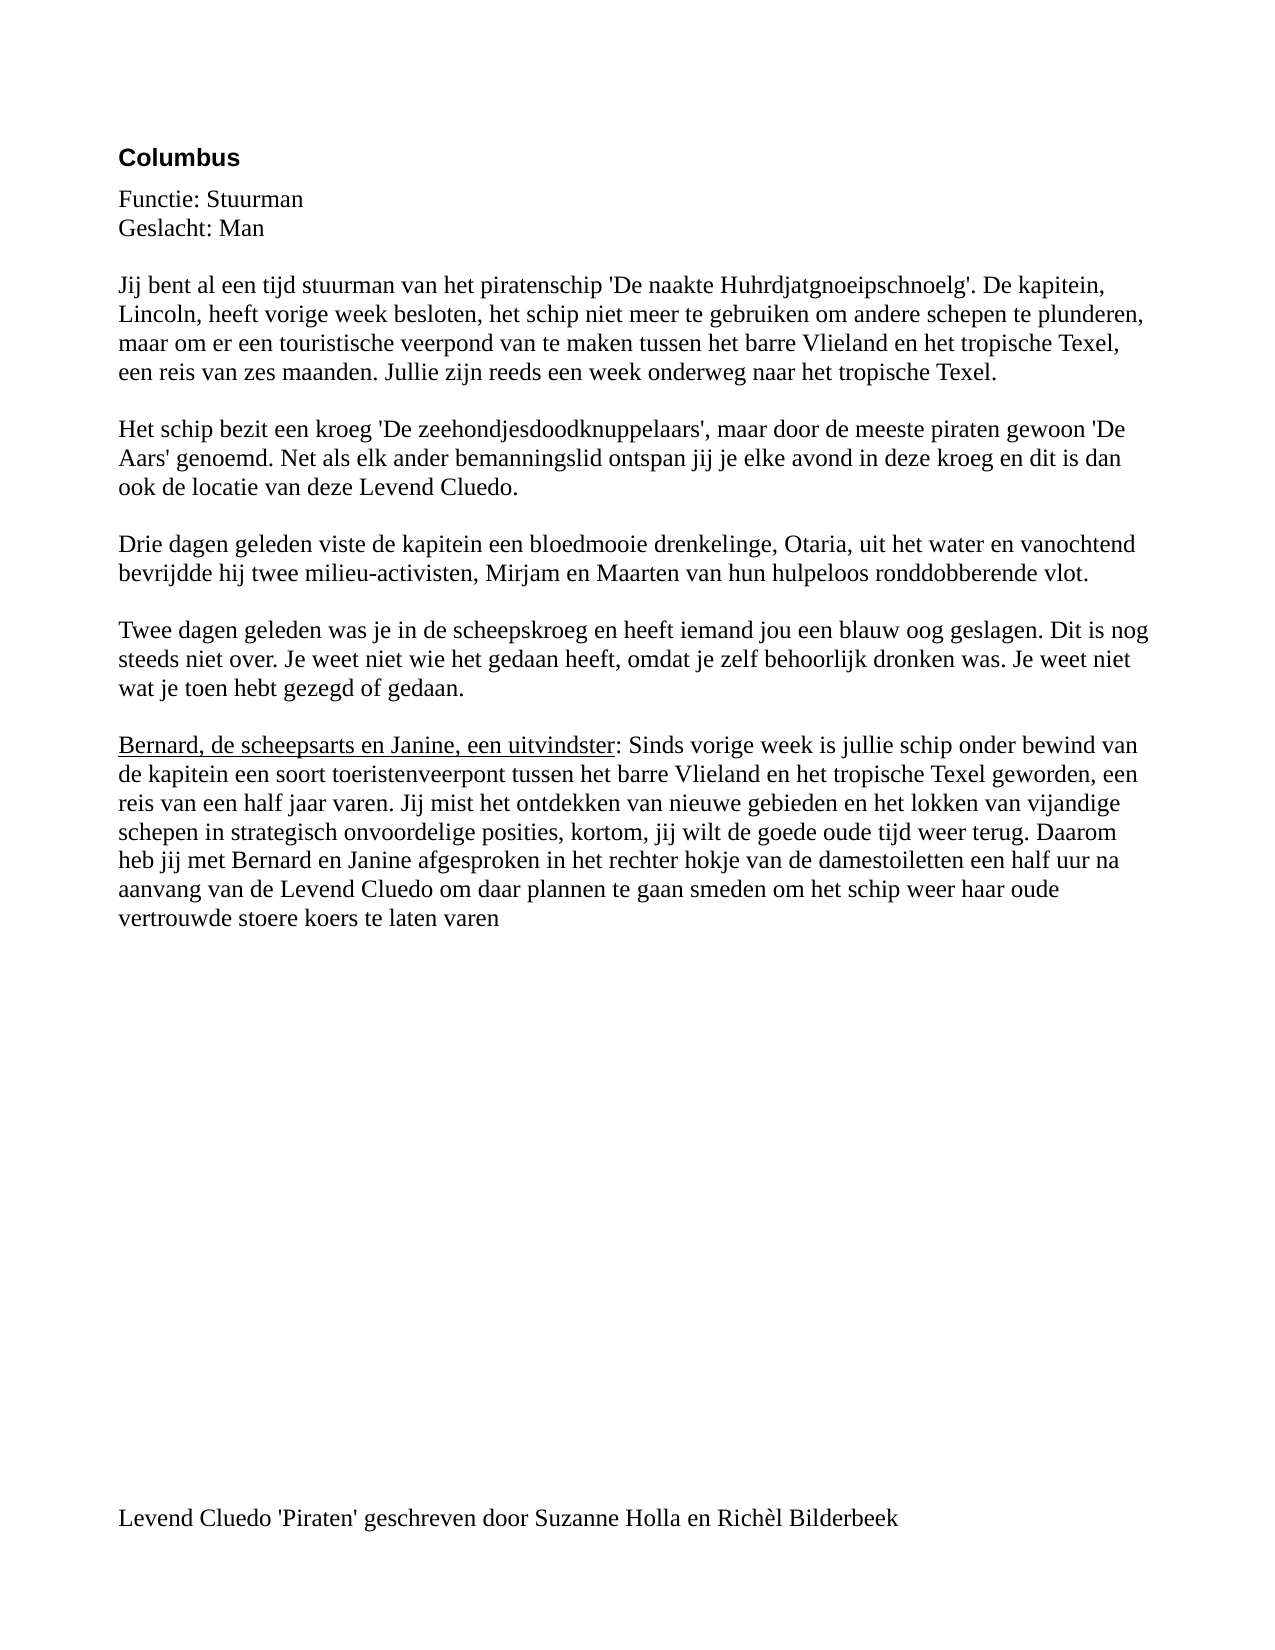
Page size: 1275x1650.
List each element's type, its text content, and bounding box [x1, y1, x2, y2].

text Twee dagen geleden was je in de scheepskroeg en heeft iemand jou een blauw oog geslagen. Dit is nog steeds niet over. Je weet niet wie het gedaan heeft, omdat je zelf behoorlijk dronken was. Je weet niet wat je toen hebt gezegd of gedaan. [118, 616, 1157, 702]
text Jij bent al een tijd stuurman van het piratenschip 'De naakte Huhrdjatgnoeipschnoelg'. De kapitein, Lincoln, heeft vorige week besloten, het schip niet meer te gebruiken om andere schepen te plunderen, maar om er een touristische veerpond van te maken tussen het barre Vlieland en het tropische Texel, een reis van zes maanden. Jullie zijn reeds een week onderweg naar het tropische Texel. [118, 271, 1157, 386]
subtitle Columbus [118, 143, 1157, 172]
text Geslacht: Man [118, 213, 1157, 242]
text Bernard, de scheepsarts en Janine, een uitvindster: Sinds vorige week is jullie schip onder bewind van de kapitein een soort toeristenveerpont tussen het barre Vlieland en het tropische Texel geworden, een reis van een half jaar varen. Jij mist het ontdekken van nieuwe gebieden en het lokken van vijandige schepen in strategisch onvoordelige posities, kortom, jij wilt de goede oude tijd weer terug. Daarom heb jij met Bernard en Janine afgesproken in het rechter hokje van de damestoiletten een half uur na aanvang van de Levend Cluedo om daar plannen te gaan smeden om het schip weer haar oude vertrouwde stoere koers te laten varen [118, 731, 1157, 932]
text Drie dagen geleden viste de kapitein een bloedmooie drenkelinge, Otaria, uit het water en vanochtend bevrijdde hij twee milieu-activisten, Mirjam en Maarten van hun hulpeloos ronddobberende vlot. [118, 529, 1157, 587]
text Het schip bezit een kroeg 'De zeehondjesdoodknuppelaars', maar door de meeste piraten gewoon 'De Aars' genoemd. Net als elk ander bemanningslid ontspan jij je elke avond in deze kroeg en dit is dan ook de locatie van deze Levend Cluedo. [118, 414, 1157, 501]
text Functie: Stuurman [118, 184, 1157, 213]
